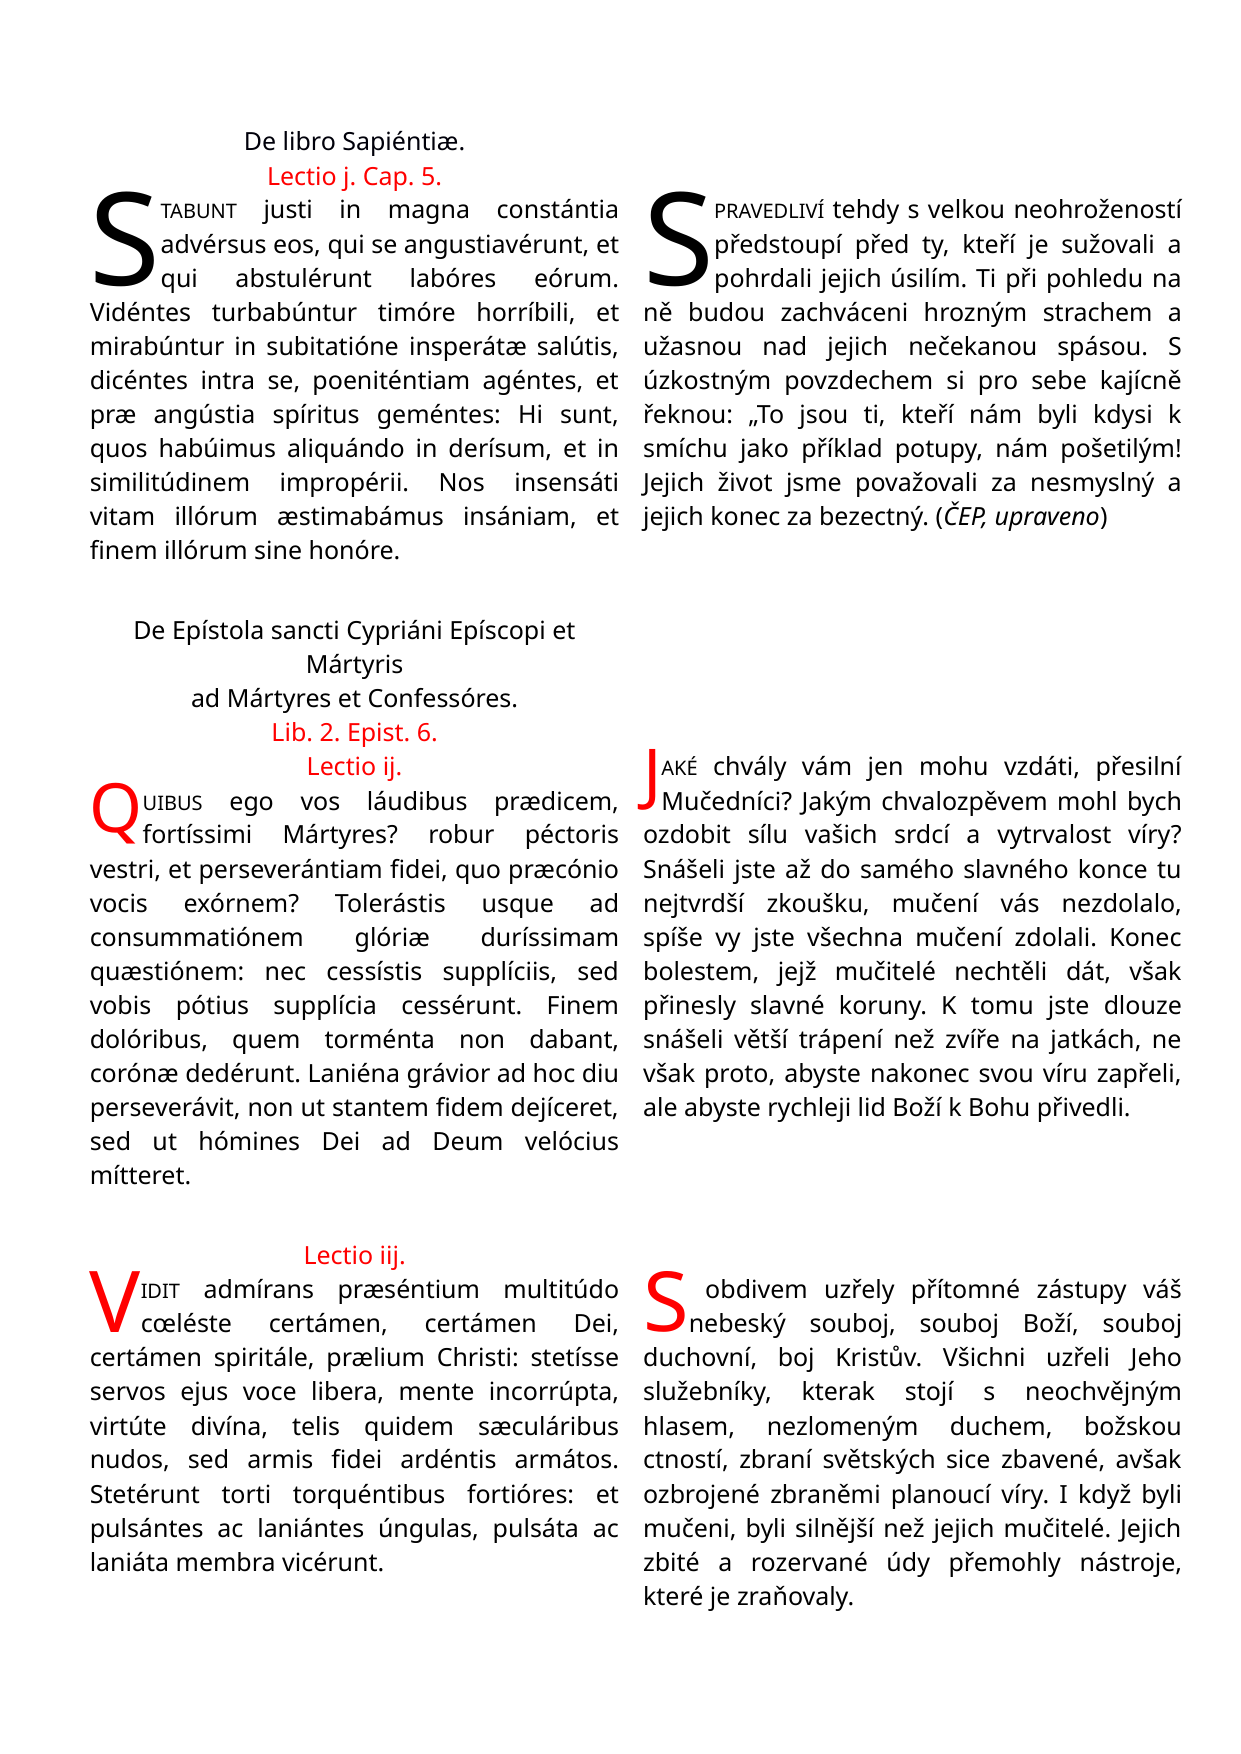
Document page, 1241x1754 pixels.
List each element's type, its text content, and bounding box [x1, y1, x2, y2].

table_cell De Epístola sancti Cypriáni Epíscopi et Mártyris ad Mártyres et Confessóres. Lib. 2. Epist. 6. Lectio ij. Quibus ego vos láudibus prædicem, fortíssimi Mártyres? robur péctoris vestri, et perseverántiam fidei, quo præcónio vocis exórnem? Tolerástis usque ad consummatiónem glóriæ duríssimam quæstiónem: nec cessístis supplíciis, sed vobis pótius supplícia cessérunt. Finem dolóribus, quem torménta non dabant, corónæ dedérunt. Laniéna grávior ad hoc diu perseverávit, non ut stantem fidem dejíceret, sed ut hómines Dei ad Deum velócius mítteret. [78, 607, 631, 1232]
table_cell In I. Nocturno De libro Sapiéntiæ. Lectio j. Cap. 5. Stabunt justi in magna constántia advérsus eos, qui se angustiavérunt, et qui abstulérunt labóres eórum. Vidéntes turbabúntur timóre horríbili, et mirabúntur in subitatióne insperátæ salútis, dicéntes intra se, poeniténtiam agéntes, et præ angústia spíritus geméntes: Hi sunt, quos habúimus aliquándo in derísum, et in similitúdinem impropérii. Nos insensáti vitam illórum æstimabámus insániam, et finem illórum sine honóre. [78, 118, 631, 607]
table_cell Lectio iij. Vidit admírans præséntium multitúdo cœléste certámen, certámen Dei, certámen spiritále, prælium Christi: stetísse servos ejus voce libera, mente incorrúpta, virtúte divína, telis quidem sæculáribus nudos, sed armis fidei ardéntis armátos. Stetérunt torti torquéntibus fortióres: et pulsántes ac laniántes úngulas, pulsáta ac laniáta membra vicérunt. [78, 1232, 631, 1618]
table_cell S obdivem uzřely přítomné zástupy váš nebeský souboj, souboj Boží, souboj duchovní, boj Kristův. Všichni uzřeli Jeho služebníky, kterak stojí s neochvějným hlasem, nezlomeným duchem, božskou ctností, zbraní světských sice zbavené, avšak ozbrojené zbraněmi planoucí víry. I když byli mučeni, byli silnější než jejich mučitelé. Jejich zbité a rozervané údy přemohly nástroje, které je zraňovaly. [631, 1232, 1194, 1618]
table_cell Spravedliví tehdy s velkou neohrožeností předstoupí před ty, kteří je sužovali a pohrdali jejich úsilím. Ti při pohledu na ně budou zachváceni hrozným strachem a užasnou nad jejich nečekanou spásou. S úzkostným povzdechem si pro sebe kajícně řeknou: „To jsou ti, kteří nám byli kdysi k smíchu jako příklad potupy, nám pošetilým! Jejich život jsme považovali za nesmyslný a jejich konec za bezectný. (ČEP, upraveno) [631, 118, 1194, 607]
table_cell Jaké chvály vám jen mohu vzdáti, přesilní Mučedníci? Jakým chvalozpěvem mohl bych ozdobit sílu vašich srdcí a vytrvalost víry? Snášeli jste až do samého slavného konce tu nejtvrdší zkoušku, mučení vás nezdolalo, spíše vy jste všechna mučení zdolali. Konec bolestem, jejž mučitelé nechtěli dát, však přinesly slavné koruny. K tomu jste dlouze snášeli větší trápení než zvíře na jatkách, ne však proto, abyste nakonec svou víru zapřeli, ale abyste rychleji lid Boží k Bohu přivedli. [631, 607, 1194, 1232]
